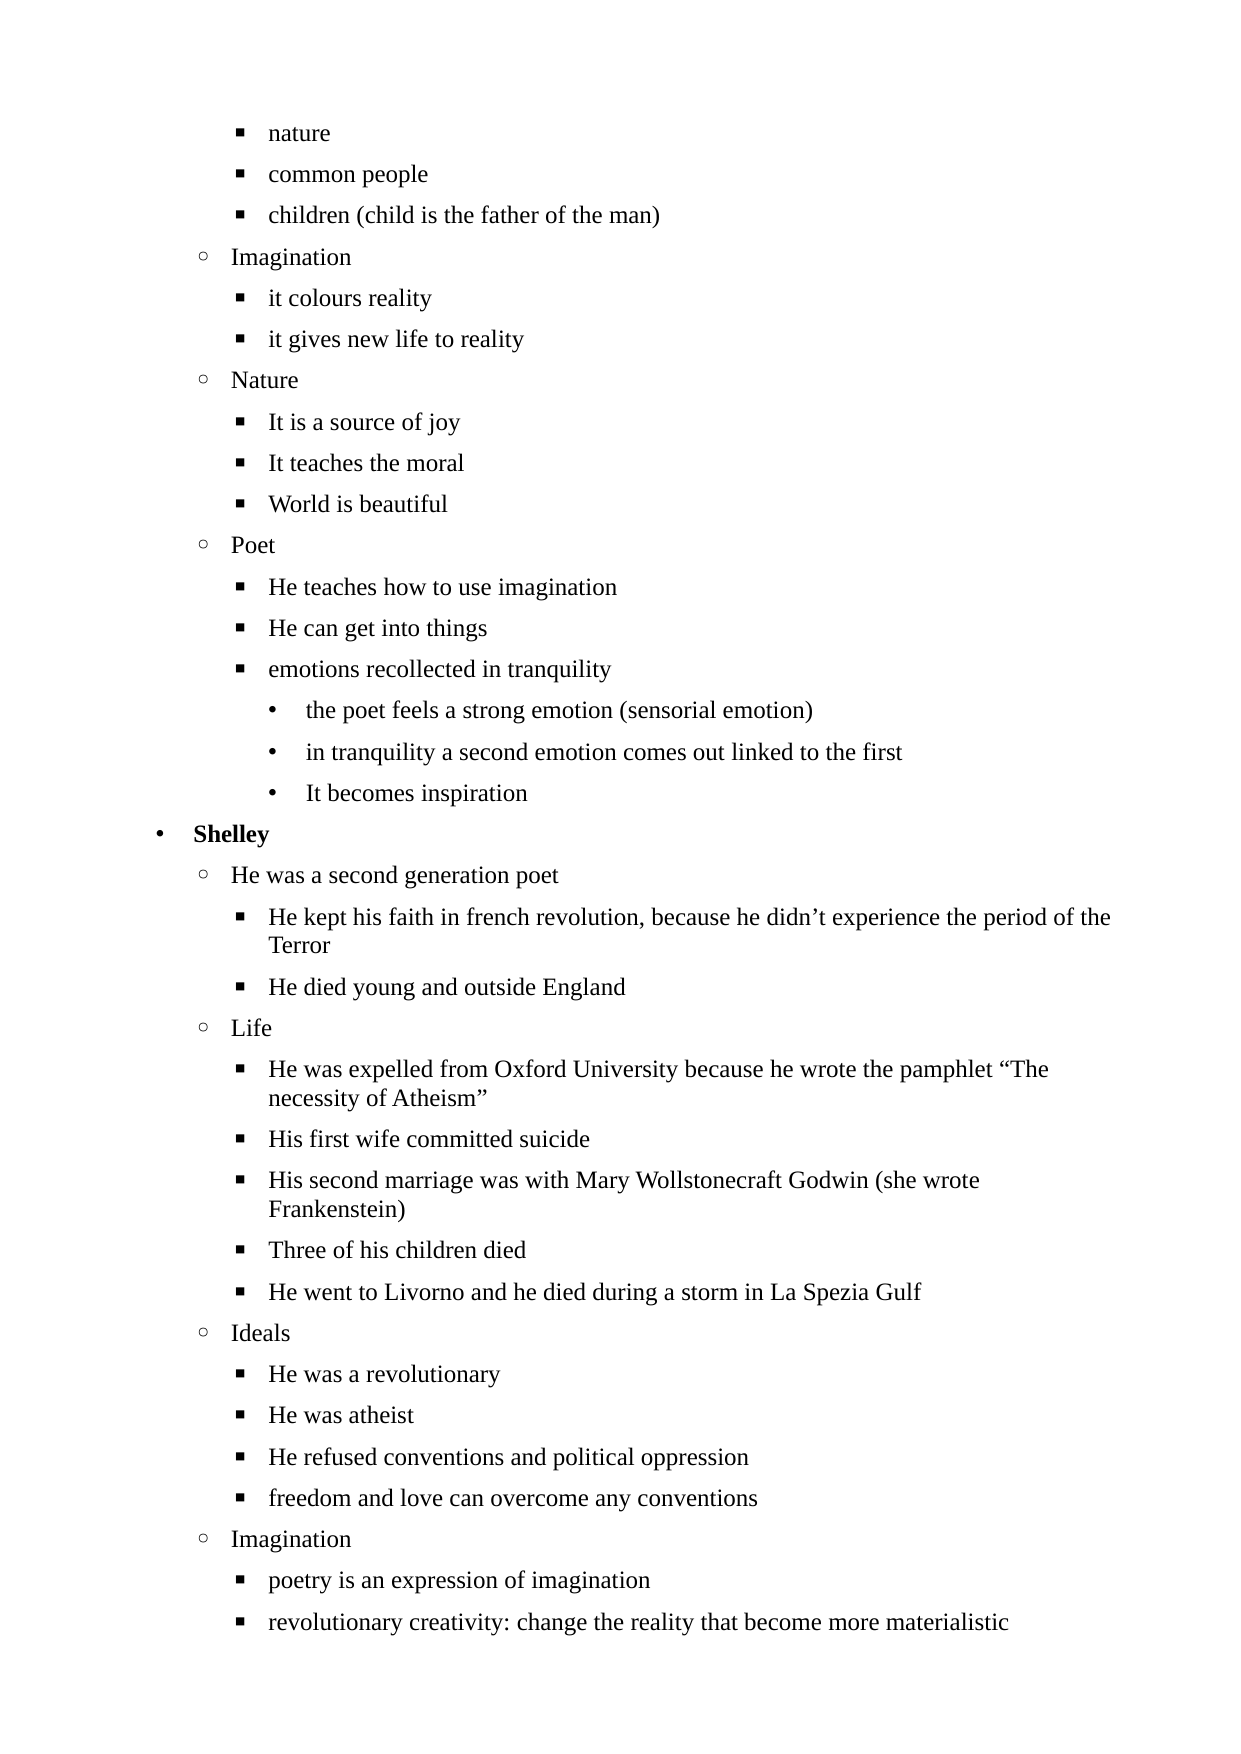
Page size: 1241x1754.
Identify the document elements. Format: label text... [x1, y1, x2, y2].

list His second marriage was with Mary Wollstonecraft Godwin (she wrote Frankenstein) [231, 1166, 1122, 1223]
list He was expelled from Oxford University because he wrote the pamphlet “The necessity of Atheism” [231, 1054, 1122, 1112]
list Nature [193, 366, 1122, 394]
list He kept his faith in french revolution, because he didn’t experience the period of the Terror [231, 902, 1122, 959]
list poetry is an expression of imagination [231, 1566, 1122, 1594]
list Imagination [193, 1524, 1122, 1553]
list His first wife committed suicide [231, 1124, 1122, 1153]
list He went to Livorno and he died during a storm in La Spezia Gulf [231, 1277, 1122, 1306]
list It becomes inspiration [268, 778, 1122, 807]
list He teaches how to use imagination [231, 572, 1122, 601]
list Poet [193, 531, 1122, 559]
list Three of his children died [231, 1236, 1122, 1264]
list emotions recollected in tranquility [231, 654, 1122, 683]
list World is beautiful [231, 489, 1122, 518]
list He died young and outside England [231, 972, 1122, 1001]
list He was a revolutionary [231, 1359, 1122, 1388]
list children (child is the father of the man) [231, 201, 1122, 229]
list He was a second generation poet [193, 861, 1122, 889]
list nature [231, 118, 1122, 147]
list He can get into things [231, 613, 1122, 642]
list in tranquility a second emotion comes out linked to the first [268, 737, 1122, 766]
list it gives new life to reality [231, 324, 1122, 353]
list it colours reality [231, 283, 1122, 312]
list Life [193, 1013, 1122, 1042]
list He refused conventions and political oppression [231, 1442, 1122, 1471]
list common people [231, 159, 1122, 188]
list It teaches the moral [231, 448, 1122, 477]
list Imagination [193, 242, 1122, 271]
list Ideals [193, 1318, 1122, 1347]
list It is a source of joy [231, 407, 1122, 436]
list He was atheist [231, 1401, 1122, 1429]
list freedom and love can overcome any conventions [231, 1483, 1122, 1512]
list Shelley [156, 819, 1122, 848]
list revolutionary creativity: change the reality that become more materialistic [231, 1607, 1122, 1636]
list the poet feels a strong emotion (sensorial emotion) [268, 696, 1122, 724]
